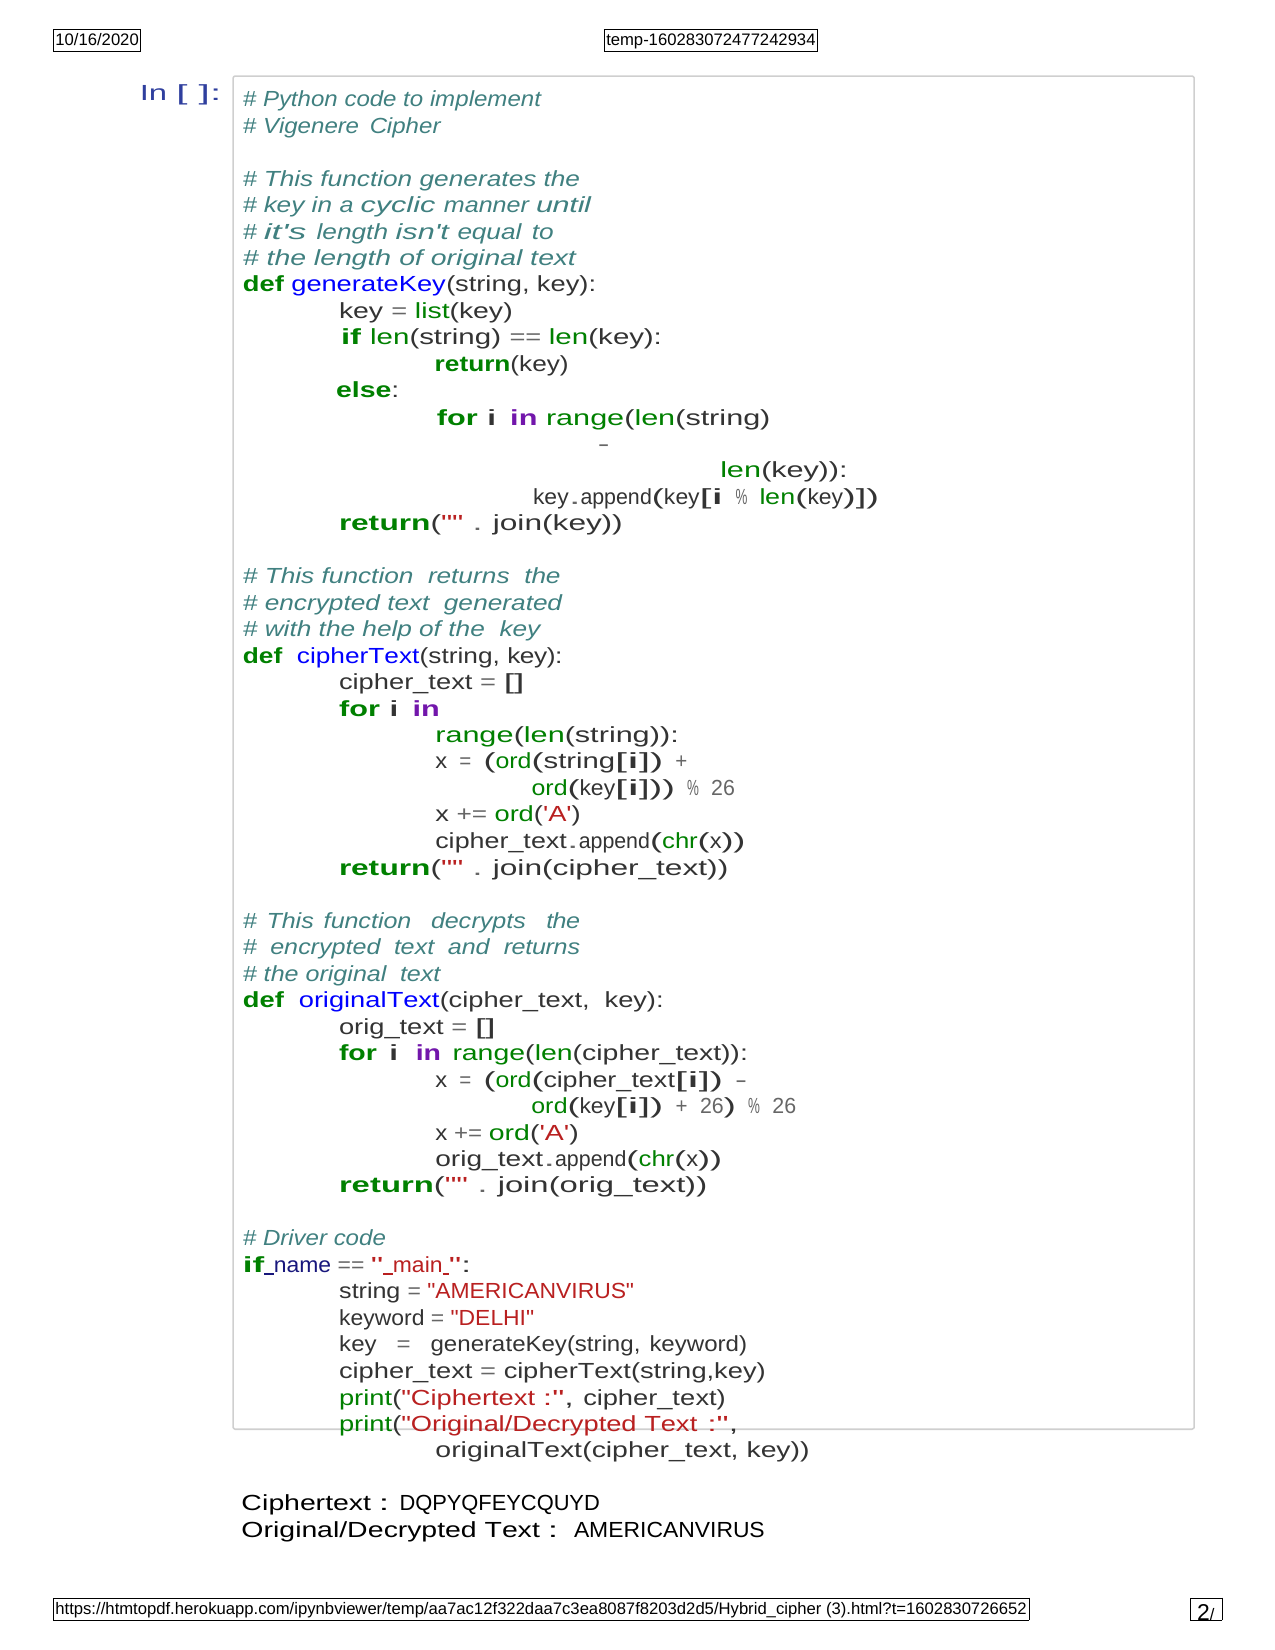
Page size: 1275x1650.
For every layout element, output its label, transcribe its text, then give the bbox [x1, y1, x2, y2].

text ord(key[i])) % 26 [531, 775, 1185, 800]
text keyword = "DELHI" [339, 1305, 1185, 1330]
text return(key) [338, 351, 664, 376]
text return("" . join(key)) [339, 510, 1185, 535]
text def originalText(cipher_text, key): orig_text = [] [243, 987, 664, 1039]
text x += ord('A') [435, 801, 1185, 827]
text string = "AMERICANVIRUS" [339, 1278, 1185, 1303]
text # This function generates the # key in a cyclic manner until # it's length isn't equal to [243, 166, 595, 244]
text ord(key[i]) + 26) % 26 x += ord('A') [435, 1093, 796, 1145]
text Ciphertext : DQPYQFEYCQUYD [241, 1490, 1185, 1515]
text def generateKey(string, key): key = list(key) [243, 271, 599, 323]
text # This function returns the # encrypted text generated # with the help of the key def cipherText(string, key): [243, 563, 575, 668]
text cipher_text.append(chr(x)) [435, 828, 1185, 853]
text orig_text.append(chr(x)) [435, 1146, 1185, 1171]
text Original/Decrypted Text : AMERICANVIRUS [241, 1517, 1185, 1542]
text for i in range(len(string) - [428, 405, 779, 456]
text if name == " main ": [243, 1251, 1185, 1277]
text cipher_text = cipherText(string,key) print("Ciphertext :", cipher_text) print("Original/Decrypted Text :", [339, 1358, 961, 1436]
text return("" . join(cipher_text)) [339, 854, 1185, 880]
text # Python code to implement # Vigenere Cipher [243, 86, 554, 138]
text originalText(cipher_text, key)) [435, 1437, 1185, 1462]
subtitle else: [79, 377, 399, 402]
text if len(string) == len(key): [338, 324, 664, 349]
text for i in range(len(string)): x = (ord(string[i]) + [339, 696, 688, 774]
text # Driver code [243, 1225, 1185, 1250]
text key = generateKey(string, keyword) [339, 1331, 1185, 1356]
text for i in range(len(cipher_text)): x = (ord(cipher_text[i]) - [339, 1040, 748, 1092]
text # This function decrypts the # encrypted text and returns # the original text [243, 908, 580, 986]
text In [ ]: [139, 80, 224, 105]
text return("" . join(orig_text)) [339, 1172, 1185, 1197]
text len(key)): [428, 457, 1140, 482]
text key.append(key[i % len(key)]) [428, 484, 983, 509]
text # the length of original text [243, 245, 1185, 270]
text cipher_text = [] [339, 669, 1185, 694]
